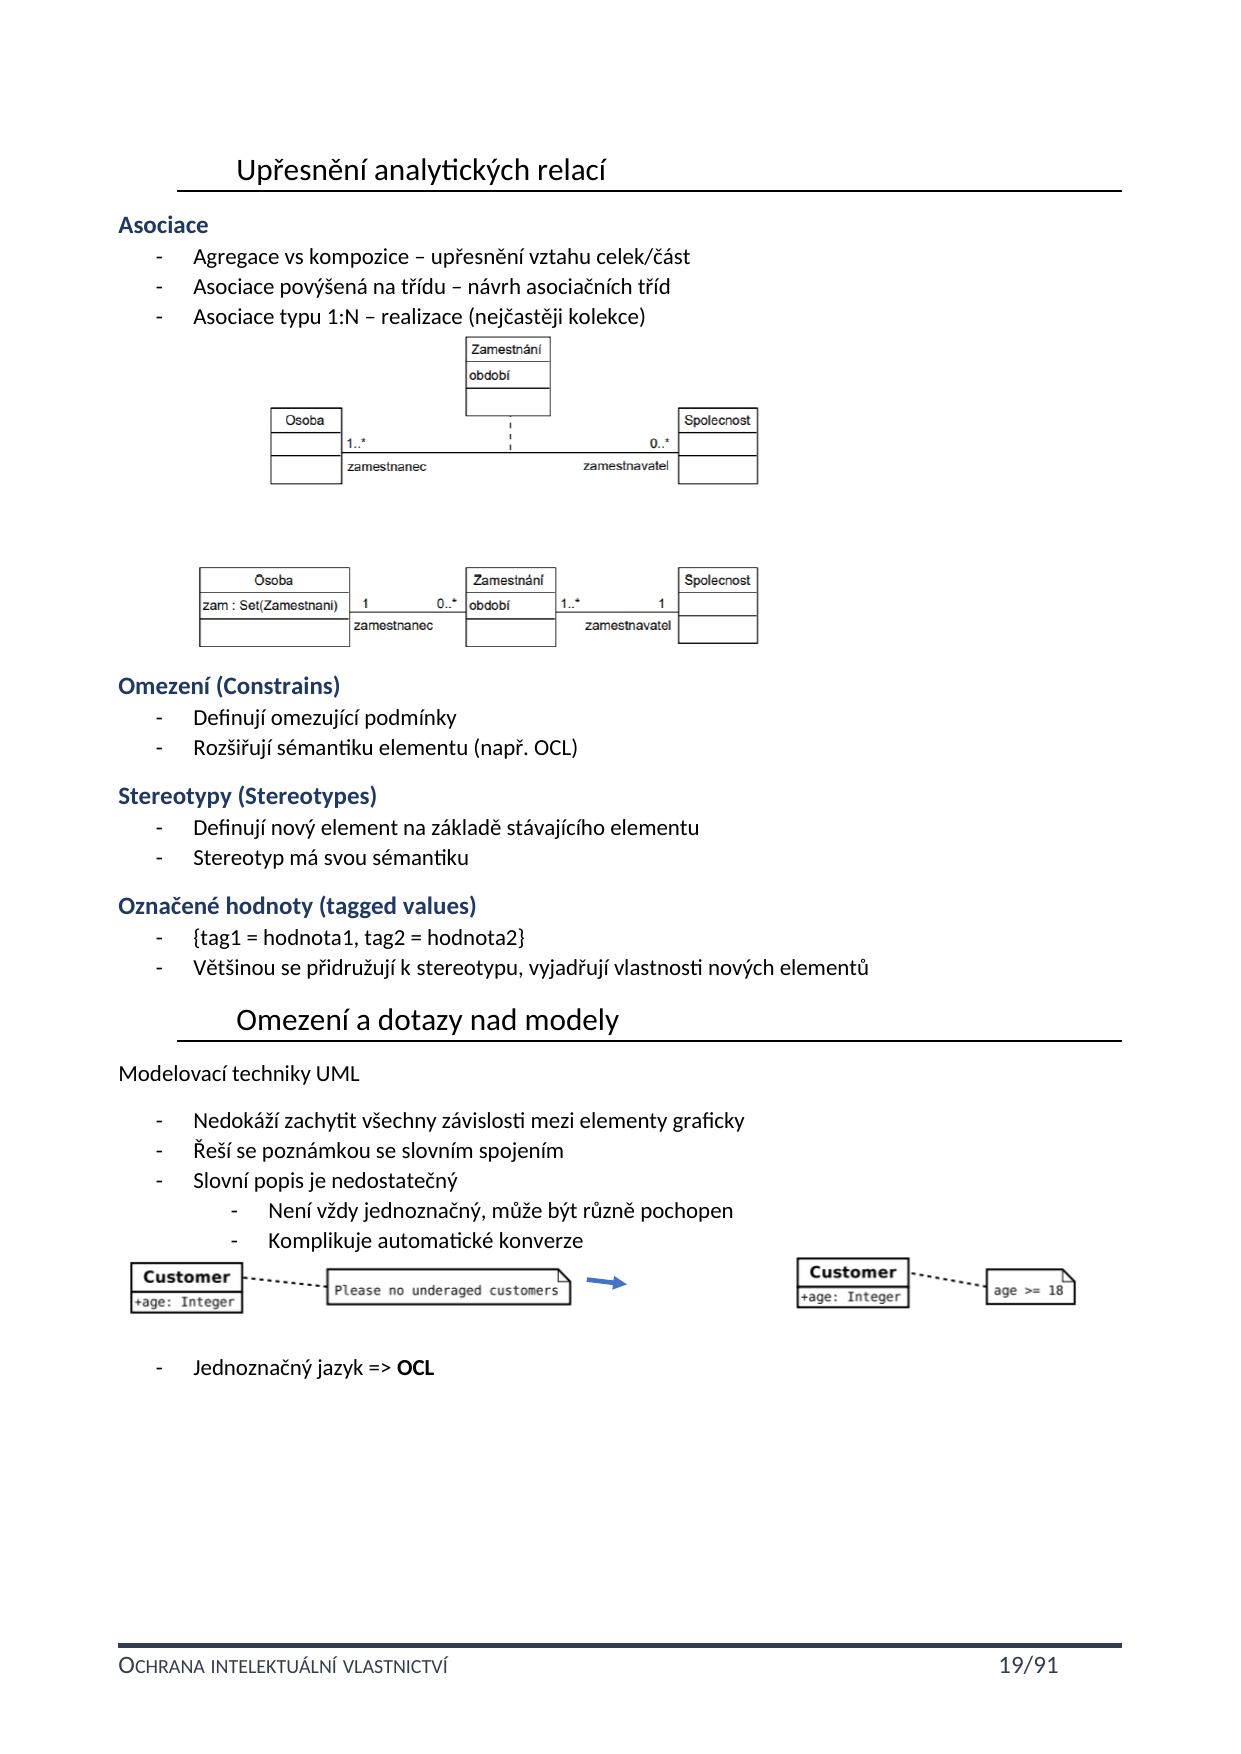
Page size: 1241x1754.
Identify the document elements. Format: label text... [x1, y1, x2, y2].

text Modelovací techniky UML [118, 1059, 1122, 1087]
subtitle Upřesnění analytických relací [177, 150, 1122, 190]
subtitle Asociace [118, 209, 1122, 239]
list Definují omezující podmínky [156, 703, 1122, 731]
picture [193, 332, 761, 651]
list Agregace vs kompozice – upřesnění vztahu celek/část [156, 242, 1122, 270]
subtitle Omezení a dotazy nad modely [177, 1000, 1122, 1040]
subtitle Stereotypy (Stereotypes) [118, 780, 1122, 810]
list Většinou se přidružují k stereotypu, vyjadřují vlastnosti nových elementů [156, 953, 1122, 981]
list Definují nový element na základě stávajícího elementu [156, 813, 1122, 841]
list Jednoznačný jazyk => OCL [156, 1353, 1122, 1381]
picture [795, 1256, 1085, 1312]
list Nedokáží zachytit všechny závislosti mezi elementy graficky [156, 1106, 1122, 1134]
list Řeší se poznámkou se slovním spojením [156, 1136, 1122, 1164]
list Není vždy jednoznačný, může být různě pochopen [231, 1196, 1122, 1224]
list Stereotyp má svou sémantiku [156, 843, 1122, 871]
picture [124, 1257, 576, 1319]
list Asociace povýšená na třídu – návrh asociačních tříd [156, 272, 1122, 300]
subtitle Omezení (Constrains) [118, 670, 1122, 700]
list Rozšiřují sémantiku elementu (např. OCL) [156, 733, 1122, 761]
list Slovní popis je nedostatečný [156, 1166, 1122, 1194]
list Asociace typu 1:N – realizace (nejčastěji kolekce) [156, 302, 1122, 330]
list Komplikuje automatické konverze [231, 1227, 1122, 1254]
subtitle Označené hodnoty (tagged values) [118, 890, 1122, 920]
list {tag1 = hodnota1, tag2 = hodnota2} [156, 923, 1122, 951]
